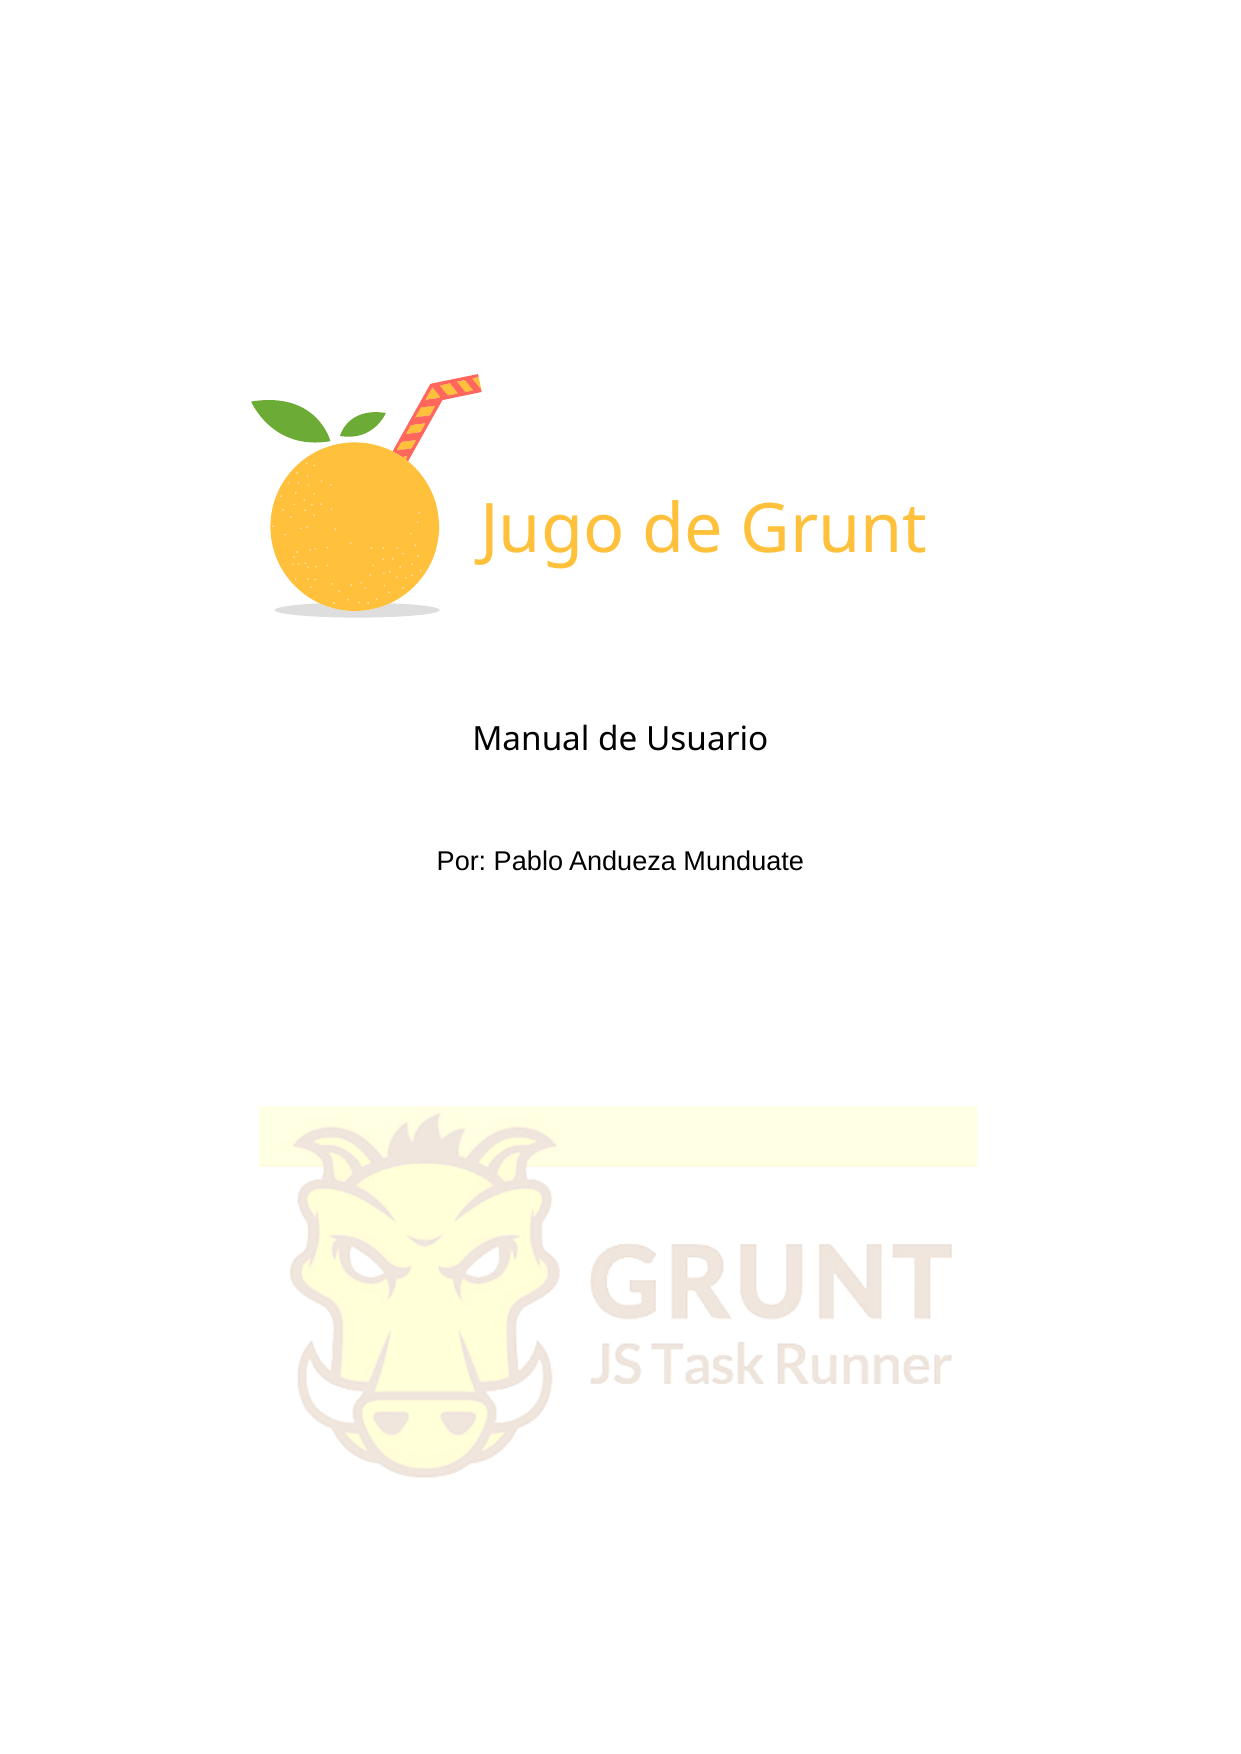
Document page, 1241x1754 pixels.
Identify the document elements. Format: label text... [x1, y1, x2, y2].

text Manual de Usuario [118, 714, 1122, 760]
text Por: Pablo Andueza Munduate [118, 845, 1122, 876]
